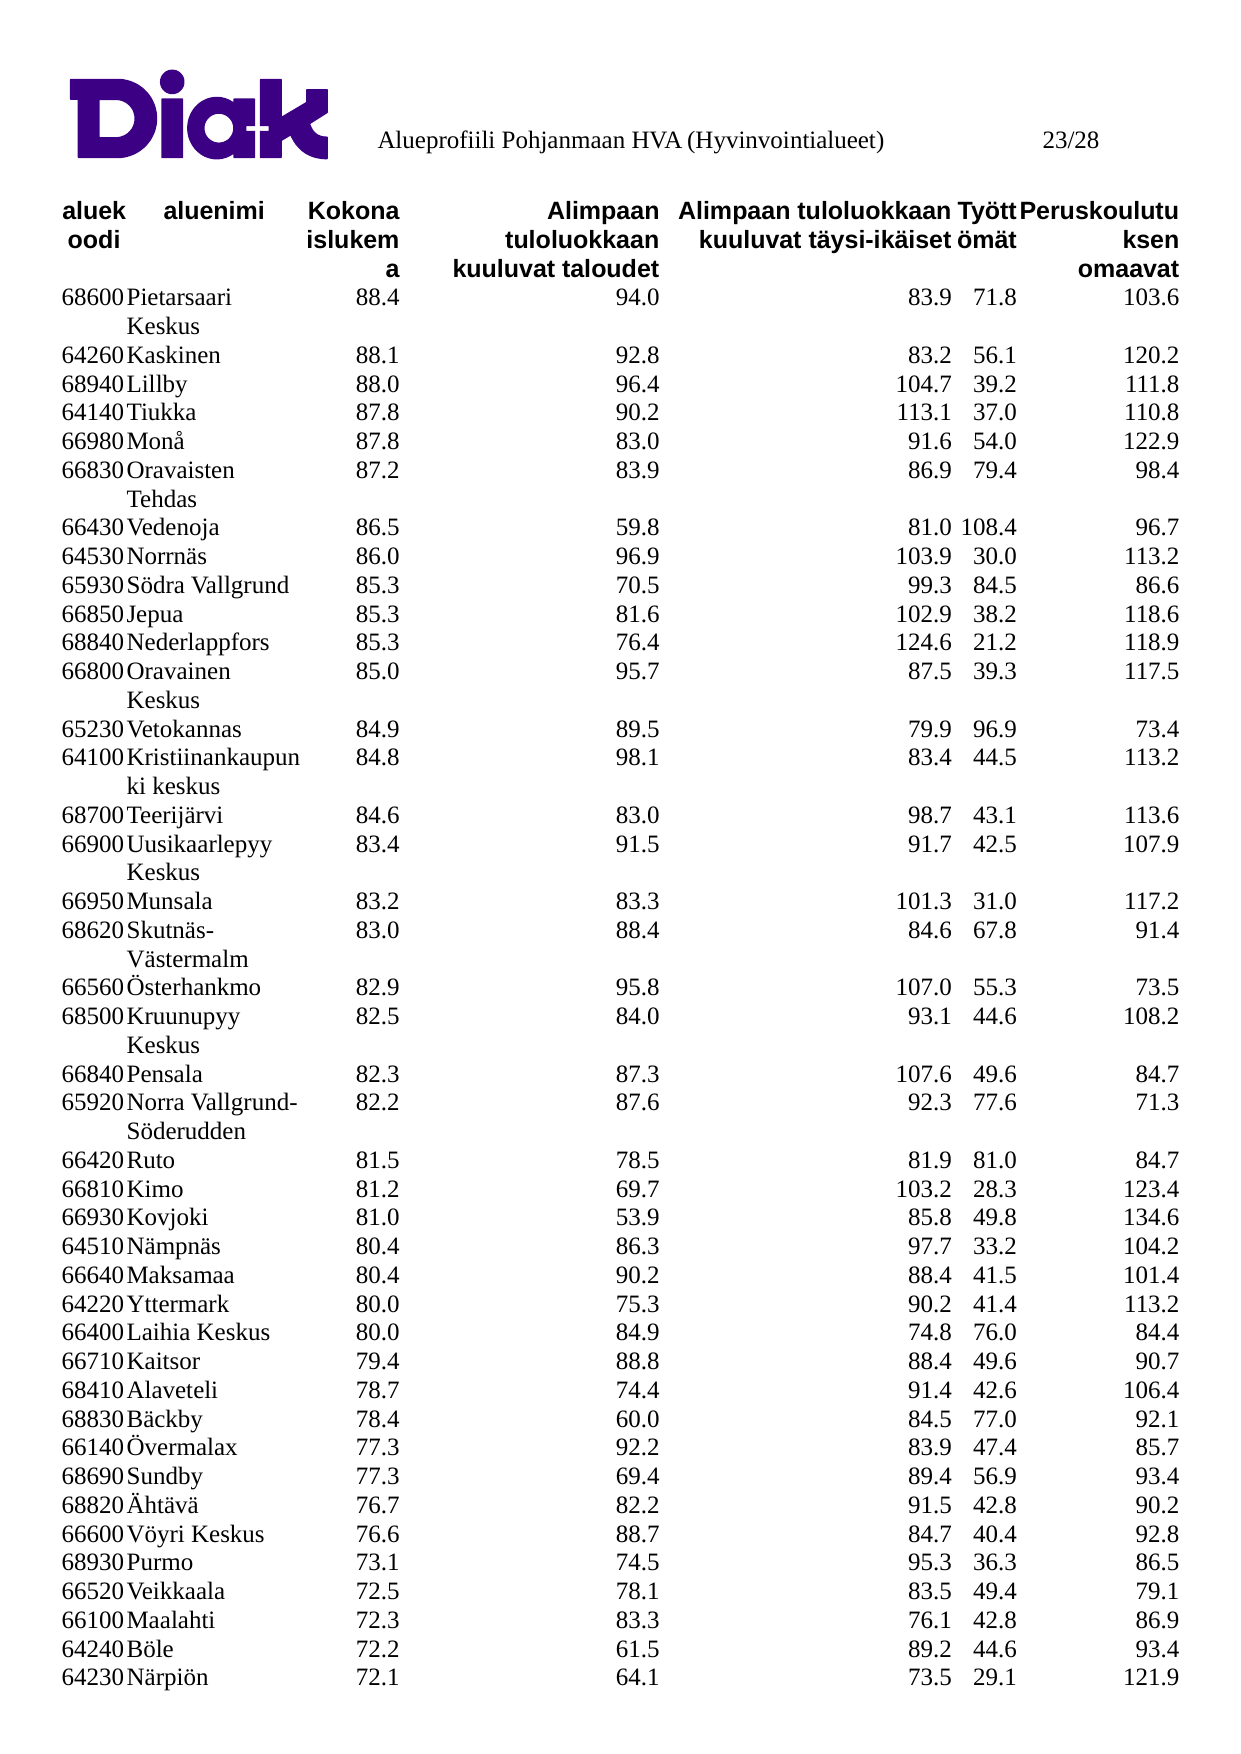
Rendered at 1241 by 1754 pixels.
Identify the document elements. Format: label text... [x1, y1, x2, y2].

table_cell 28.3 [952, 1174, 1017, 1202]
table_cell 124.6 [659, 628, 952, 656]
table_cell 59.8 [399, 513, 659, 541]
table_cell 84.9 [399, 1318, 659, 1346]
table_cell 78.1 [399, 1576, 659, 1605]
table_cell Nederlappfors [126, 628, 302, 656]
table_header Alimpaan tuloluokkaan kuuluvat taloudet [399, 196, 659, 282]
table_cell 68500 [61, 1001, 126, 1059]
table_cell 42.8 [952, 1605, 1017, 1634]
table_cell 21.2 [952, 628, 1017, 656]
table_cell 104.2 [1017, 1231, 1179, 1260]
table_cell 88.4 [659, 1346, 952, 1375]
table_cell 29.1 [952, 1663, 1017, 1691]
table_cell 65920 [61, 1088, 126, 1145]
table_cell 82.2 [399, 1490, 659, 1519]
table_cell 83.0 [399, 800, 659, 829]
table_cell 64220 [61, 1289, 126, 1317]
table_cell 83.0 [302, 915, 399, 972]
table_cell 68700 [61, 800, 126, 829]
table_cell 66810 [61, 1174, 126, 1202]
table_cell 110.8 [1017, 398, 1179, 426]
table_cell 84.4 [1017, 1318, 1179, 1346]
table_cell 61.5 [399, 1634, 659, 1662]
table_cell 82.3 [302, 1059, 399, 1087]
table_cell 113.6 [1017, 800, 1179, 829]
table_cell 83.4 [659, 743, 952, 800]
table_cell 111.8 [1017, 369, 1179, 397]
table_cell 68930 [61, 1548, 126, 1576]
table_cell 83.2 [302, 886, 399, 915]
table_cell 121.9 [1017, 1663, 1179, 1691]
table_cell Uusikaarlepyy Keskus [126, 829, 302, 886]
table_cell Närpiön Asemanseutu [126, 1663, 302, 1691]
table_cell 66800 [61, 656, 126, 714]
table_cell 73.5 [659, 1663, 952, 1691]
table_cell Teerijärvi [126, 800, 302, 829]
table_cell 84.7 [659, 1519, 952, 1547]
table_cell 41.4 [952, 1289, 1017, 1317]
table_header Peruskoulutuksen omaavat [1017, 196, 1179, 282]
table_cell 113.2 [1017, 1289, 1179, 1317]
table_cell 84.5 [952, 570, 1017, 599]
table_cell 96.4 [399, 369, 659, 397]
table_cell 98.7 [659, 800, 952, 829]
table_cell 42.8 [952, 1490, 1017, 1519]
table_cell 66710 [61, 1346, 126, 1375]
table_cell 68600 [61, 283, 126, 340]
table_cell 42.5 [952, 829, 1017, 886]
table_cell 84.6 [659, 915, 952, 972]
table_cell 93.1 [659, 1001, 952, 1059]
table_cell 77.3 [302, 1433, 399, 1461]
table_cell 81.9 [659, 1145, 952, 1174]
table_cell 89.5 [399, 714, 659, 742]
table_cell Pensala [126, 1059, 302, 1087]
table_cell 49.4 [952, 1576, 1017, 1605]
table_cell 92.2 [399, 1433, 659, 1461]
table_cell 68830 [61, 1404, 126, 1432]
table_cell 78.5 [399, 1145, 659, 1174]
table_header aluenimi [126, 196, 302, 282]
table_cell 118.6 [1017, 599, 1179, 627]
table_cell 123.4 [1017, 1174, 1179, 1202]
table_header Työttömät [952, 196, 1017, 282]
table_cell 89.4 [659, 1461, 952, 1490]
table_cell 85.3 [302, 599, 399, 627]
table_cell 30.0 [952, 541, 1017, 570]
table_cell 96.7 [1017, 513, 1179, 541]
table_cell 80.4 [302, 1231, 399, 1260]
table_cell 90.7 [1017, 1346, 1179, 1375]
table_cell 83.2 [659, 340, 952, 369]
table_cell 68690 [61, 1461, 126, 1490]
table_cell 64230 [61, 1663, 126, 1691]
table_cell 86.9 [1017, 1605, 1179, 1634]
table_cell 49.6 [952, 1059, 1017, 1087]
table_cell 89.2 [659, 1634, 952, 1662]
table_cell 118.9 [1017, 628, 1179, 656]
table_cell 66830 [61, 455, 126, 512]
table_cell 72.3 [302, 1605, 399, 1634]
table_cell 86.9 [659, 455, 952, 512]
table_cell 88.8 [399, 1346, 659, 1375]
table_cell 106.4 [1017, 1375, 1179, 1404]
table_cell 99.3 [659, 570, 952, 599]
table_cell 88.7 [399, 1519, 659, 1547]
table_cell 103.9 [659, 541, 952, 570]
table_cell 91.6 [659, 426, 952, 455]
table_cell 88.1 [302, 340, 399, 369]
table_cell 98.4 [1017, 455, 1179, 512]
table_cell 66850 [61, 599, 126, 627]
table_cell 66100 [61, 1605, 126, 1634]
table_cell 79.4 [302, 1346, 399, 1375]
table_cell 66430 [61, 513, 126, 541]
table_cell 66400 [61, 1318, 126, 1346]
table_cell 66560 [61, 973, 126, 1001]
table_cell 81.5 [302, 1145, 399, 1174]
table_cell 88.4 [399, 915, 659, 972]
table_cell 83.9 [659, 1433, 952, 1461]
table_cell 80.0 [302, 1318, 399, 1346]
table_cell 84.9 [302, 714, 399, 742]
table_cell 74.4 [399, 1375, 659, 1404]
table_cell 76.4 [399, 628, 659, 656]
table_cell 101.3 [659, 886, 952, 915]
table_cell 73.1 [302, 1548, 399, 1576]
table_cell Kruunupyy Keskus [126, 1001, 302, 1059]
table_cell 84.7 [1017, 1059, 1179, 1087]
table_cell Skutnäs-Västermalm [126, 915, 302, 972]
table_cell 83.9 [399, 455, 659, 512]
table_cell 66930 [61, 1203, 126, 1231]
table_cell 85.8 [659, 1203, 952, 1231]
table_cell 82.5 [302, 1001, 399, 1059]
table_cell 44.6 [952, 1001, 1017, 1059]
table_cell 101.4 [1017, 1260, 1179, 1289]
table_cell 90.2 [659, 1289, 952, 1317]
table_cell 86.3 [399, 1231, 659, 1260]
table_cell 69.7 [399, 1174, 659, 1202]
table_cell Jepua [126, 599, 302, 627]
table_header Kokonaislukema [302, 196, 399, 282]
table_cell Purmo [126, 1548, 302, 1576]
table_cell 84.6 [302, 800, 399, 829]
table_cell 98.1 [399, 743, 659, 800]
table_cell 76.1 [659, 1605, 952, 1634]
table_cell 83.4 [302, 829, 399, 886]
table_cell Österhankmo [126, 973, 302, 1001]
table_cell 36.3 [952, 1548, 1017, 1576]
table_cell 81.6 [399, 599, 659, 627]
table_cell Vöyri Keskus [126, 1519, 302, 1547]
table_cell 39.3 [952, 656, 1017, 714]
table_cell 85.3 [302, 570, 399, 599]
table_cell 77.3 [302, 1461, 399, 1490]
table_cell Maalahti [126, 1605, 302, 1634]
table_cell 94.0 [399, 283, 659, 340]
table_cell 103.2 [659, 1174, 952, 1202]
table_cell 120.2 [1017, 340, 1179, 369]
table_cell 73.5 [1017, 973, 1179, 1001]
table_cell 64.1 [399, 1663, 659, 1691]
table_cell 108.4 [952, 513, 1017, 541]
table_cell 66520 [61, 1576, 126, 1605]
table_cell 91.4 [659, 1375, 952, 1404]
table_cell 86.5 [1017, 1548, 1179, 1576]
table_cell Alaveteli [126, 1375, 302, 1404]
table_cell 71.8 [952, 283, 1017, 340]
table_cell Kimo [126, 1174, 302, 1202]
table_cell 104.7 [659, 369, 952, 397]
table_cell Bäckby [126, 1404, 302, 1432]
table_cell 84.0 [399, 1001, 659, 1059]
table_cell 92.8 [1017, 1519, 1179, 1547]
table_cell Pietarsaari Keskus [126, 283, 302, 340]
table_cell 122.9 [1017, 426, 1179, 455]
table_cell 43.1 [952, 800, 1017, 829]
table_cell 103.6 [1017, 283, 1179, 340]
table_cell 107.0 [659, 973, 952, 1001]
table_cell 71.3 [1017, 1088, 1179, 1145]
table_cell 92.1 [1017, 1404, 1179, 1432]
table_cell 47.4 [952, 1433, 1017, 1461]
table_cell Kaskinen [126, 340, 302, 369]
table_cell 41.5 [952, 1260, 1017, 1289]
table_cell Norrnäs [126, 541, 302, 570]
table_cell 113.1 [659, 398, 952, 426]
table_cell 92.8 [399, 340, 659, 369]
table_cell Övermalax [126, 1433, 302, 1461]
table_cell 64530 [61, 541, 126, 570]
table_cell 87.6 [399, 1088, 659, 1145]
table_cell 40.4 [952, 1519, 1017, 1547]
table_cell 31.0 [952, 886, 1017, 915]
table_cell 72.1 [302, 1663, 399, 1691]
table_cell 73.4 [1017, 714, 1179, 742]
table_cell 97.7 [659, 1231, 952, 1260]
table_cell 72.2 [302, 1634, 399, 1662]
table_cell 76.7 [302, 1490, 399, 1519]
table_cell 64140 [61, 398, 126, 426]
table_cell 66420 [61, 1145, 126, 1174]
table_cell 66900 [61, 829, 126, 886]
table_cell 113.2 [1017, 743, 1179, 800]
table_cell 81.0 [952, 1145, 1017, 1174]
table_cell 82.2 [302, 1088, 399, 1145]
table_cell Veikkaala [126, 1576, 302, 1605]
table_cell 56.9 [952, 1461, 1017, 1490]
table_cell 67.8 [952, 915, 1017, 972]
table_cell 42.6 [952, 1375, 1017, 1404]
table_cell 56.1 [952, 340, 1017, 369]
table_cell 96.9 [399, 541, 659, 570]
table_cell 107.9 [1017, 829, 1179, 886]
table_cell 54.0 [952, 426, 1017, 455]
table_cell 96.9 [952, 714, 1017, 742]
table_cell 66140 [61, 1433, 126, 1461]
table_cell Laihia Keskus [126, 1318, 302, 1346]
table_cell 86.5 [302, 513, 399, 541]
table_cell 72.5 [302, 1576, 399, 1605]
table_cell 86.0 [302, 541, 399, 570]
table_cell 85.0 [302, 656, 399, 714]
table_cell 93.4 [1017, 1634, 1179, 1662]
table_cell Böle [126, 1634, 302, 1662]
table_cell 102.9 [659, 599, 952, 627]
table_cell Kovjoki [126, 1203, 302, 1231]
table_cell Norra Vallgrund-Söderudden [126, 1088, 302, 1145]
table_cell 74.5 [399, 1548, 659, 1576]
table_cell 80.4 [302, 1260, 399, 1289]
table_cell 66840 [61, 1059, 126, 1087]
table_cell 55.3 [952, 973, 1017, 1001]
table_cell 93.4 [1017, 1461, 1179, 1490]
table_cell 134.6 [1017, 1203, 1179, 1231]
table_cell 37.0 [952, 398, 1017, 426]
table_cell 90.2 [1017, 1490, 1179, 1519]
table_cell 39.2 [952, 369, 1017, 397]
table_cell Monå [126, 426, 302, 455]
table_cell 75.3 [399, 1289, 659, 1317]
table_cell 66600 [61, 1519, 126, 1547]
table_cell 83.0 [399, 426, 659, 455]
table_cell Tiukka [126, 398, 302, 426]
table_cell 117.5 [1017, 656, 1179, 714]
table_cell 85.7 [1017, 1433, 1179, 1461]
table_cell 66950 [61, 886, 126, 915]
table_cell 92.3 [659, 1088, 952, 1145]
table_cell 70.5 [399, 570, 659, 599]
table_cell 64510 [61, 1231, 126, 1260]
table_cell 81.0 [302, 1203, 399, 1231]
table_cell 91.5 [659, 1490, 952, 1519]
table_cell Sundby [126, 1461, 302, 1490]
table_cell 68820 [61, 1490, 126, 1519]
table_cell 107.6 [659, 1059, 952, 1087]
table_cell 84.8 [302, 743, 399, 800]
table_cell Yttermark [126, 1289, 302, 1317]
table_cell 69.4 [399, 1461, 659, 1490]
table_cell 91.7 [659, 829, 952, 886]
table_cell 83.9 [659, 283, 952, 340]
table_cell 95.8 [399, 973, 659, 1001]
table_cell 108.2 [1017, 1001, 1179, 1059]
table_cell 68410 [61, 1375, 126, 1404]
table_cell 81.0 [659, 513, 952, 541]
table_cell 76.0 [952, 1318, 1017, 1346]
table_cell 83.3 [399, 1605, 659, 1634]
table_cell 64100 [61, 743, 126, 800]
table_cell Munsala [126, 886, 302, 915]
table_cell Kaitsor [126, 1346, 302, 1375]
table_cell 90.2 [399, 1260, 659, 1289]
table_cell 87.8 [302, 398, 399, 426]
table_cell 95.7 [399, 656, 659, 714]
table_cell 64240 [61, 1634, 126, 1662]
table_cell Nämpnäs [126, 1231, 302, 1260]
table_cell Vedenoja [126, 513, 302, 541]
table_cell 85.3 [302, 628, 399, 656]
table_cell 79.4 [952, 455, 1017, 512]
table_cell 84.7 [1017, 1145, 1179, 1174]
table_header Alimpaan tuloluokkaan kuuluvat täysi-ikäiset [659, 196, 952, 282]
table_cell 82.9 [302, 973, 399, 1001]
table_cell Maksamaa [126, 1260, 302, 1289]
table_cell Oravaisten Tehdas [126, 455, 302, 512]
table_cell 87.8 [302, 426, 399, 455]
table_cell 49.8 [952, 1203, 1017, 1231]
table_cell 84.5 [659, 1404, 952, 1432]
table_cell 83.5 [659, 1576, 952, 1605]
table_cell 66980 [61, 426, 126, 455]
table_cell 81.2 [302, 1174, 399, 1202]
table_cell 88.4 [302, 283, 399, 340]
table_cell Södra Vallgrund [126, 570, 302, 599]
table_cell 117.2 [1017, 886, 1179, 915]
table_cell 77.6 [952, 1088, 1017, 1145]
table_cell 91.4 [1017, 915, 1179, 972]
table_cell 87.5 [659, 656, 952, 714]
table_cell 68940 [61, 369, 126, 397]
table_cell 65230 [61, 714, 126, 742]
table_cell 86.6 [1017, 570, 1179, 599]
table_cell 88.0 [302, 369, 399, 397]
table_cell 60.0 [399, 1404, 659, 1432]
table_cell 83.3 [399, 886, 659, 915]
table_cell 90.2 [399, 398, 659, 426]
table_cell 80.0 [302, 1289, 399, 1317]
table_cell 91.5 [399, 829, 659, 886]
table_cell Lillby [126, 369, 302, 397]
table_cell 88.4 [659, 1260, 952, 1289]
table_cell 87.3 [399, 1059, 659, 1087]
table_cell 79.1 [1017, 1576, 1179, 1605]
table_cell 79.9 [659, 714, 952, 742]
table_cell 76.6 [302, 1519, 399, 1547]
table_cell Ruto [126, 1145, 302, 1174]
table_cell 65930 [61, 570, 126, 599]
table_cell 68620 [61, 915, 126, 972]
table_cell 74.8 [659, 1318, 952, 1346]
table_cell 49.6 [952, 1346, 1017, 1375]
table_cell Oravainen Keskus [126, 656, 302, 714]
table_cell 33.2 [952, 1231, 1017, 1260]
table_cell 68840 [61, 628, 126, 656]
table_cell 78.7 [302, 1375, 399, 1404]
table_cell 64260 [61, 340, 126, 369]
table_cell 44.6 [952, 1634, 1017, 1662]
table_cell 66640 [61, 1260, 126, 1289]
table_cell 38.2 [952, 599, 1017, 627]
table_cell 113.2 [1017, 541, 1179, 570]
table_cell 95.3 [659, 1548, 952, 1576]
table_cell 78.4 [302, 1404, 399, 1432]
table_cell 53.9 [399, 1203, 659, 1231]
table_cell 87.2 [302, 455, 399, 512]
table_header aluekoodi [61, 196, 126, 282]
table_cell Ähtävä [126, 1490, 302, 1519]
table_cell 77.0 [952, 1404, 1017, 1432]
table_cell Kristiinankaupunki keskus [126, 743, 302, 800]
table_cell Vetokannas [126, 714, 302, 742]
table_cell 44.5 [952, 743, 1017, 800]
